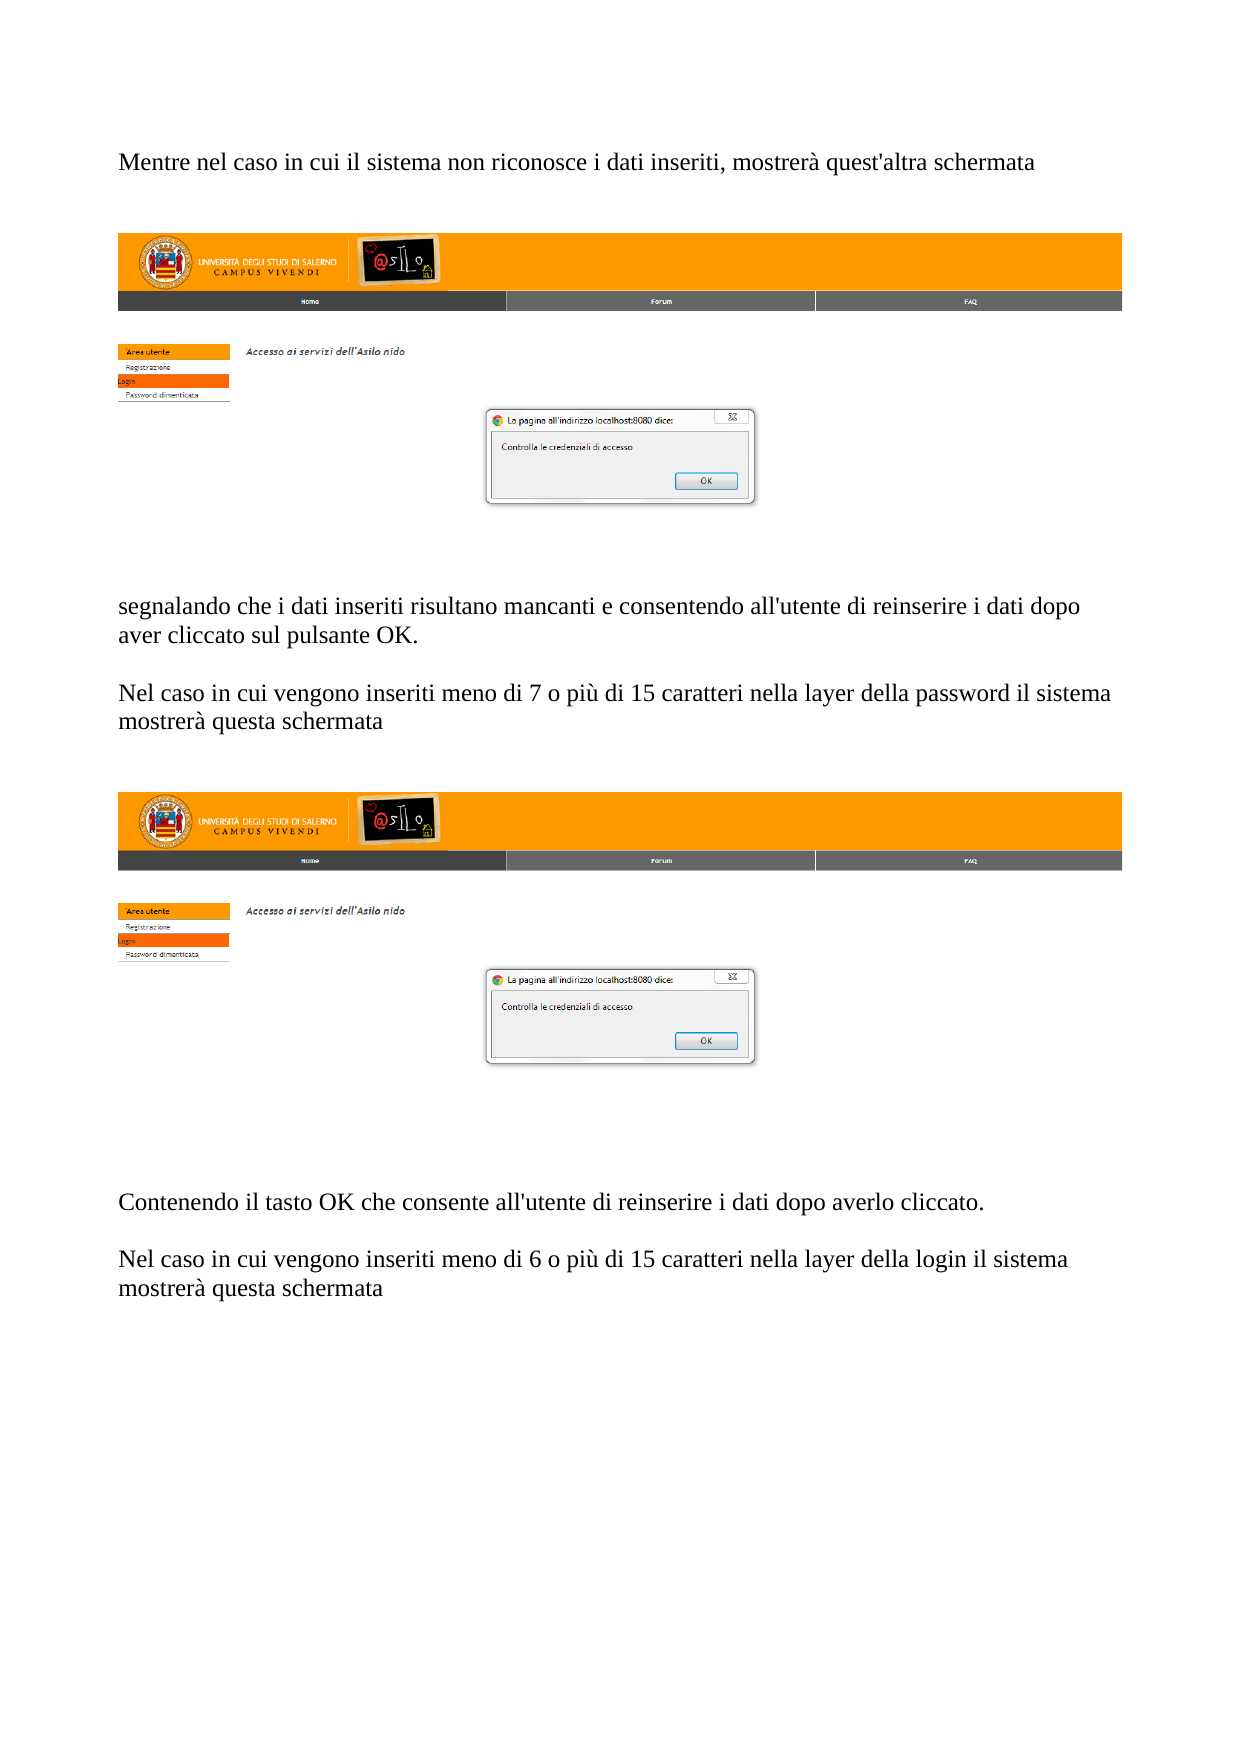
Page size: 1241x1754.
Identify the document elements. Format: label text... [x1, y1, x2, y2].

text segnalando che i dati inseriti risultano mancanti e consentendo all'utente di reinserire i dati dopo aver cliccato sul pulsante OK. [118, 591, 1122, 649]
text Contenendo il tasto OK che consente all'utente di reinserire i dati dopo averlo cliccato. [118, 1187, 1122, 1216]
text Nel caso in cui vengono inseriti meno di 7 o più di 15 caratteri nella layer della password il sistema mostrerà questa schermata [118, 678, 1122, 735]
picture [118, 792, 1123, 1087]
text Nel caso in cui vengono inseriti meno di 6 o più di 15 caratteri nella layer della login il sistema mostrerà questa schermata [118, 1244, 1122, 1302]
picture [118, 233, 1123, 527]
text Mentre nel caso in cui il sistema non riconosce i dati inseriti, mostrerà quest'altra schermata [118, 147, 1122, 176]
